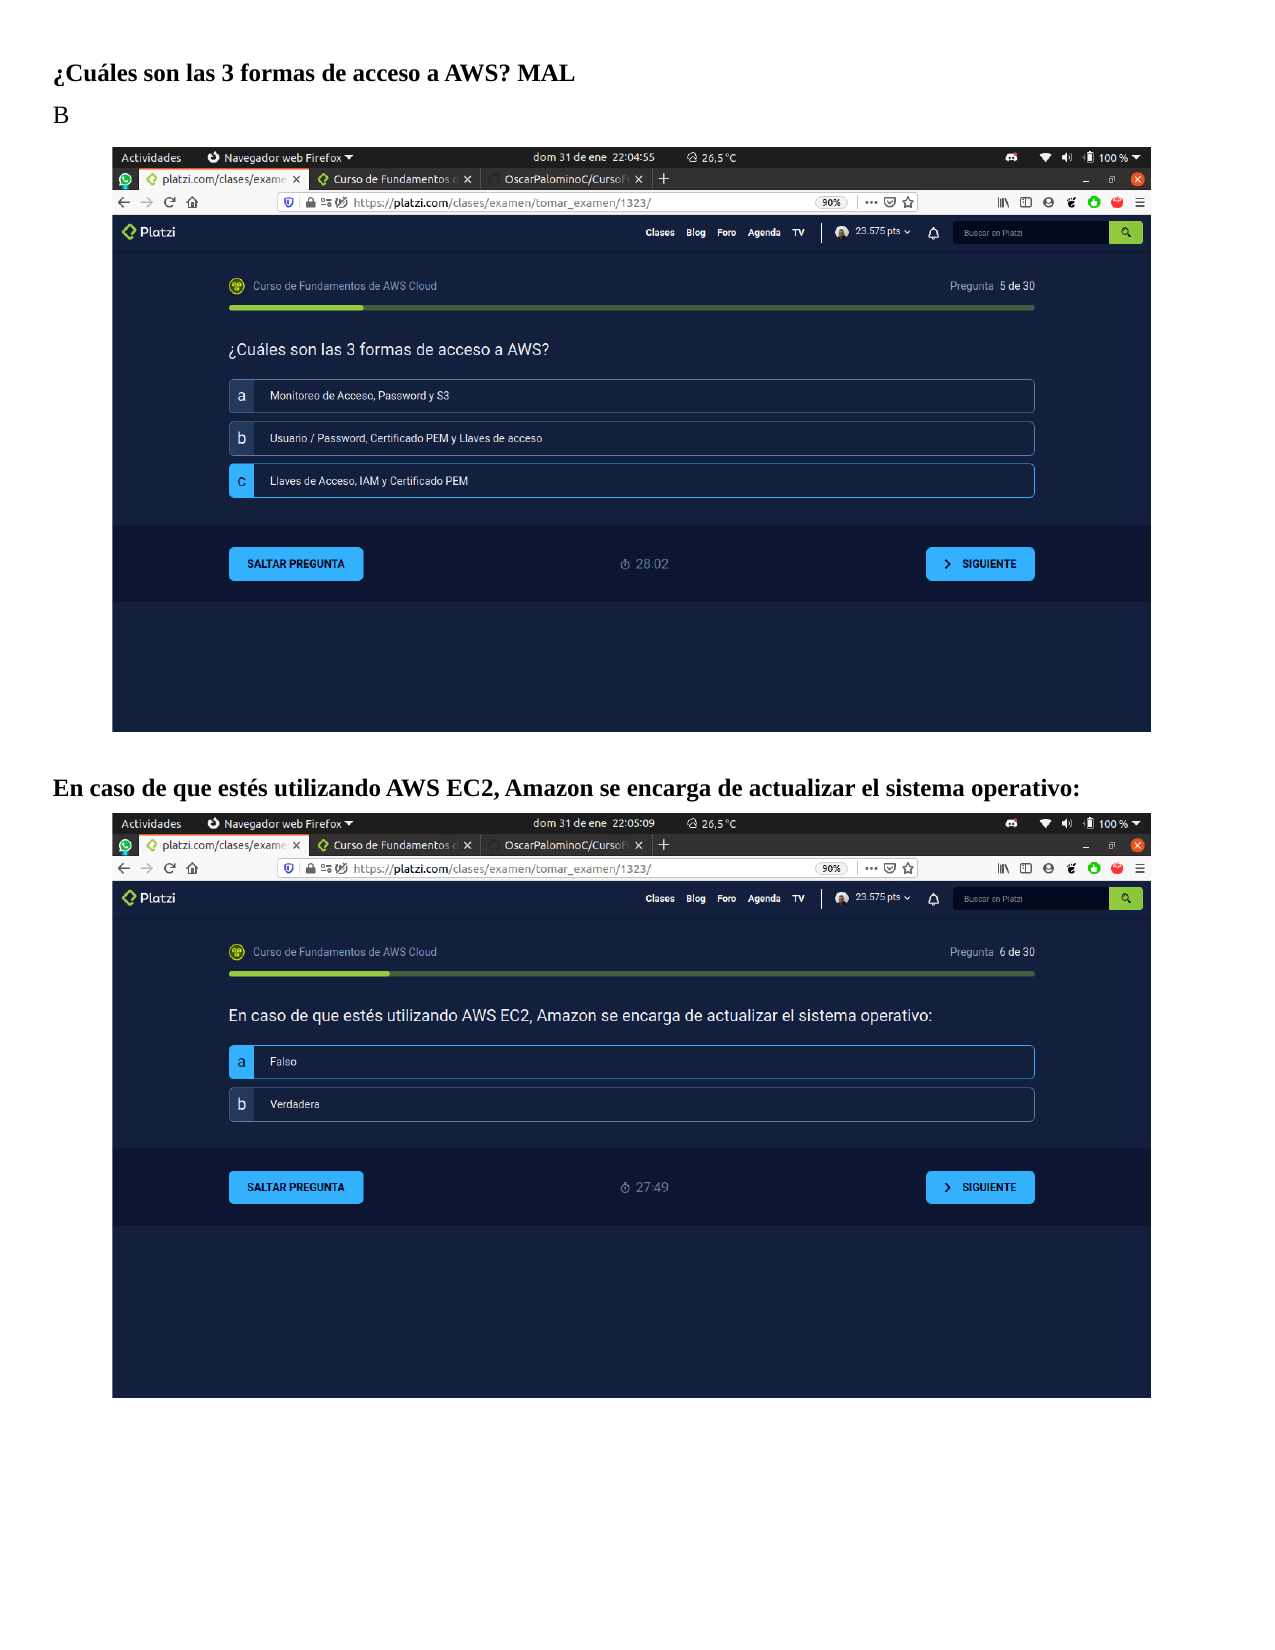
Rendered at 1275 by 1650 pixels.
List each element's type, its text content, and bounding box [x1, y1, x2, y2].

subtitle ¿Cuáles son las 3 formas de acceso a AWS? MAL [53, 58, 1211, 87]
picture [112, 147, 1151, 732]
subtitle En caso de que estés utilizando AWS EC2, Amazon se encarga de actualizar el sistema operativo: [53, 773, 1211, 801]
text B [53, 100, 1211, 128]
picture [112, 813, 1151, 1398]
